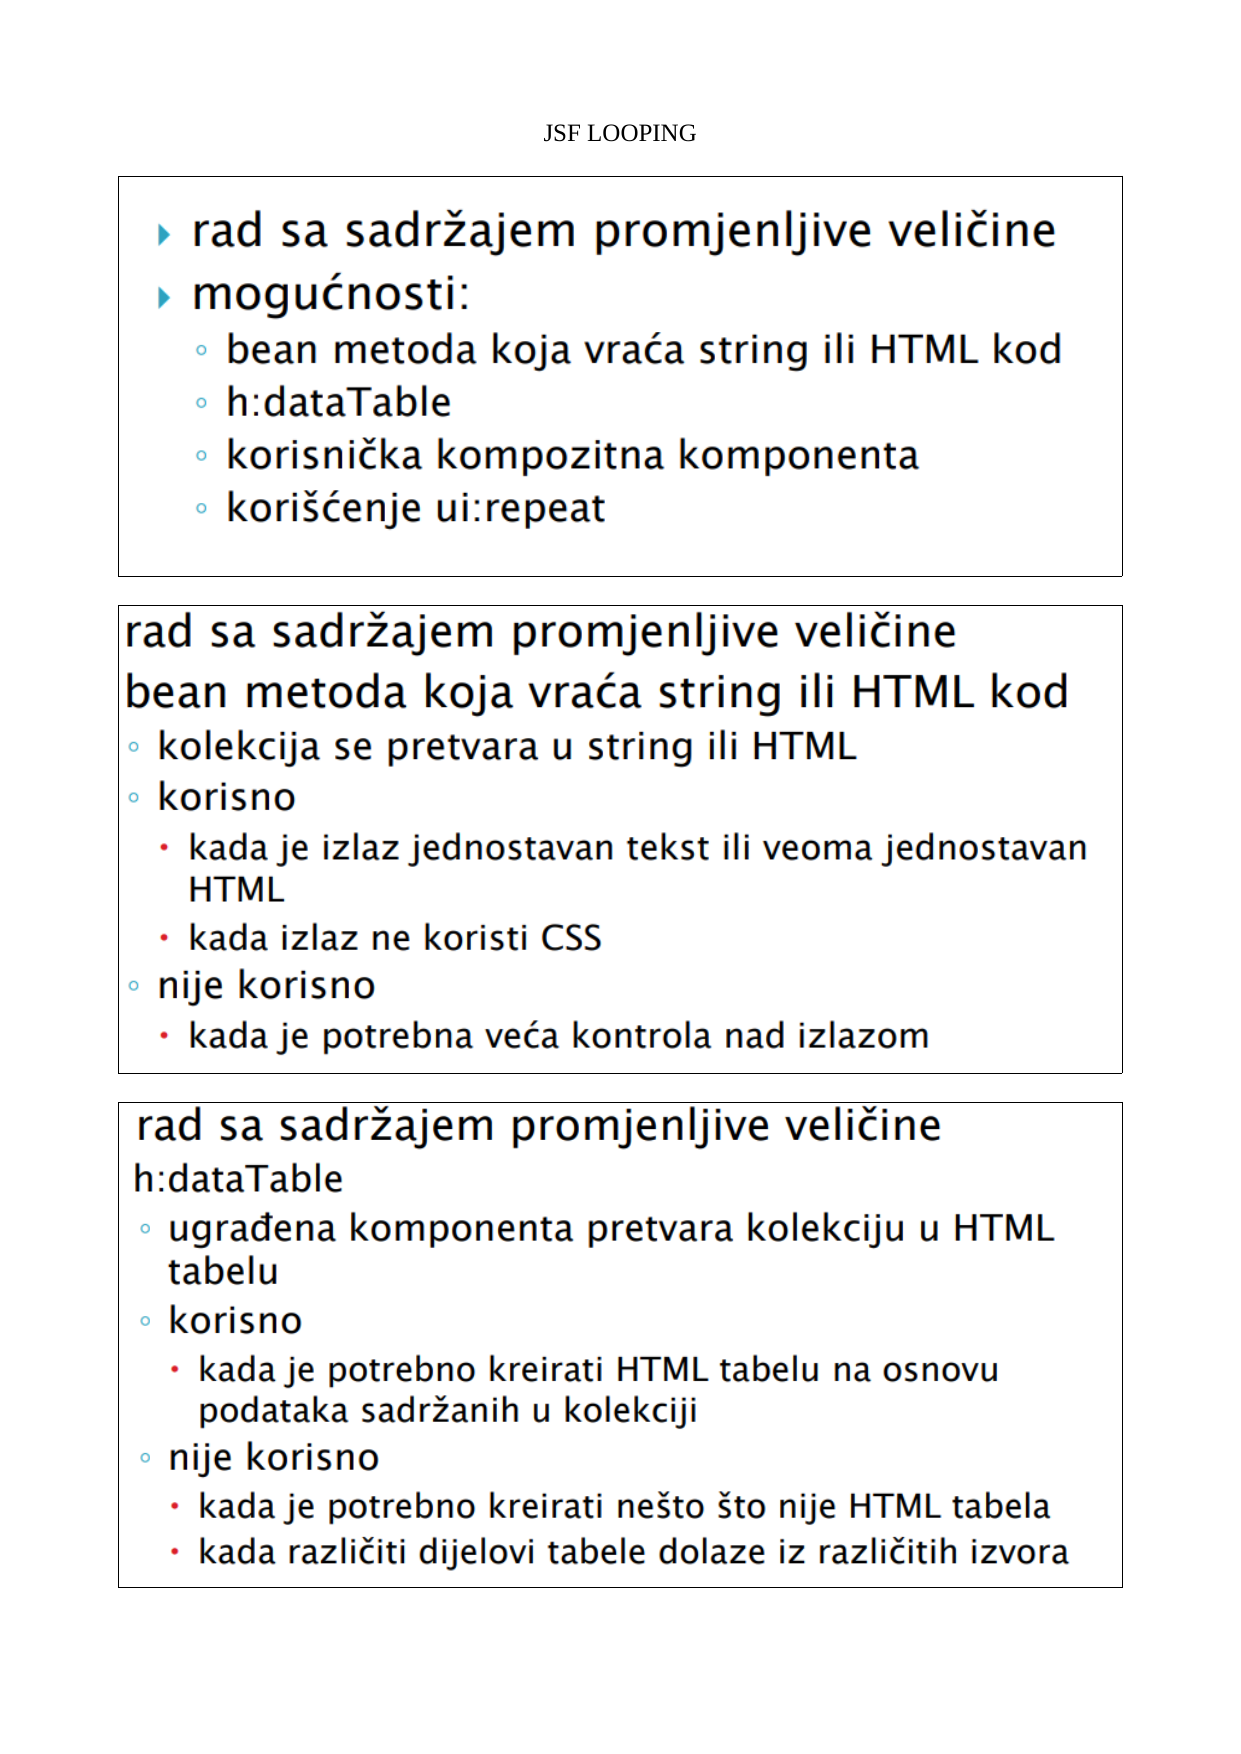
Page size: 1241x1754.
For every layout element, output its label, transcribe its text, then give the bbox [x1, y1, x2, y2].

picture [121, 178, 1119, 574]
picture [121, 1104, 1119, 1585]
picture [121, 607, 1119, 1070]
text JSF LOOPING [118, 118, 1122, 147]
